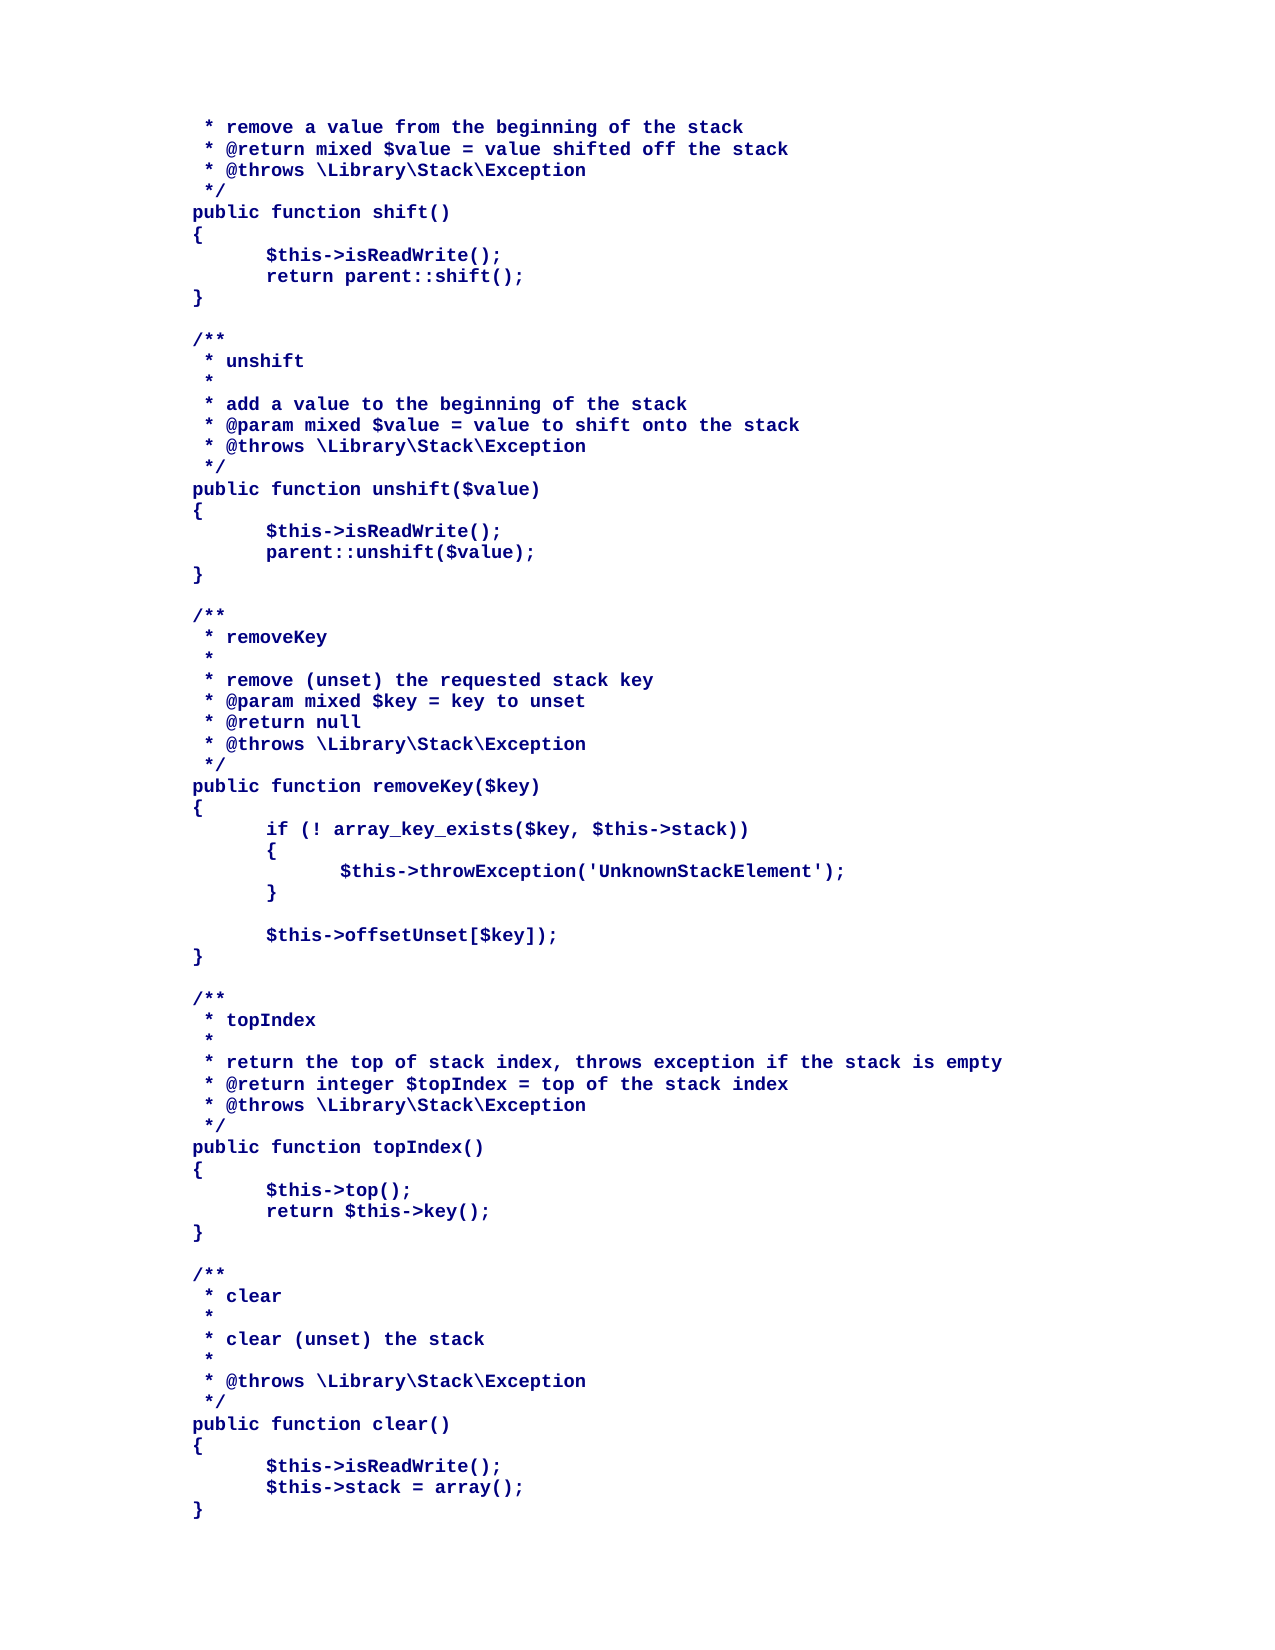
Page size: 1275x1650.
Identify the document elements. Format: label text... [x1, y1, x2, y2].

text /** [118, 1266, 1157, 1287]
text } [118, 288, 1157, 309]
text * @param mixed $value = value to shift onto the stack [118, 416, 1157, 437]
text $this->top(); [118, 1181, 1157, 1202]
text } [118, 564, 1157, 586]
text * unshift [118, 352, 1157, 373]
text $this->isReadWrite(); [118, 246, 1157, 267]
text /** [118, 331, 1157, 352]
text * return the top of stack index, throws exception if the stack is empty [118, 1053, 1157, 1074]
text /** [118, 989, 1157, 1011]
text { [118, 798, 1157, 819]
text * removeKey [118, 628, 1157, 649]
text */ [118, 756, 1157, 777]
text * @throws \Library\Stack\Exception [118, 437, 1157, 458]
text * @throws \Library\Stack\Exception [118, 734, 1157, 756]
text parent::unshift($value); [118, 543, 1157, 564]
text /** [118, 607, 1157, 628]
text * @return null [118, 713, 1157, 734]
text $this->offsetUnset[$key]); [118, 926, 1157, 947]
text return $this->key(); [118, 1202, 1157, 1223]
text * add a value to the beginning of the stack [118, 394, 1157, 416]
text public function removeKey($key) [118, 777, 1157, 798]
text * @throws \Library\Stack\Exception [118, 1372, 1157, 1393]
text * remove a value from the beginning of the stack [118, 118, 1157, 139]
text * @param mixed $key = key to unset [118, 692, 1157, 713]
text if (! array_key_exists($key, $this->stack)) [118, 819, 1157, 841]
text { [118, 1159, 1157, 1181]
text * [118, 649, 1157, 671]
text * [118, 1032, 1157, 1053]
text * @return mixed $value = value shifted off the stack [118, 139, 1157, 161]
text * [118, 1308, 1157, 1329]
text { [118, 224, 1157, 246]
text */ [118, 182, 1157, 203]
text $this->isReadWrite(); [118, 1457, 1157, 1478]
text */ [118, 1117, 1157, 1138]
text $this->stack = array(); [118, 1478, 1157, 1499]
text */ [118, 458, 1157, 479]
text { [118, 501, 1157, 522]
text */ [118, 1393, 1157, 1414]
text * remove (unset) the requested stack key [118, 671, 1157, 692]
text } [118, 1499, 1157, 1521]
text } [118, 883, 1157, 904]
text $this->isReadWrite(); [118, 522, 1157, 543]
text public function unshift($value) [118, 479, 1157, 501]
text public function topIndex() [118, 1138, 1157, 1159]
text public function clear() [118, 1414, 1157, 1436]
text * @return integer $topIndex = top of the stack index [118, 1074, 1157, 1096]
text * [118, 373, 1157, 394]
text $this->throwException('UnknownStackElement'); [118, 862, 1157, 883]
text * [118, 1351, 1157, 1372]
text { [118, 841, 1157, 862]
text * @throws \Library\Stack\Exception [118, 1096, 1157, 1117]
text * clear [118, 1287, 1157, 1308]
text public function shift() [118, 203, 1157, 224]
text return parent::shift(); [118, 267, 1157, 288]
text * @throws \Library\Stack\Exception [118, 161, 1157, 182]
text { [118, 1436, 1157, 1457]
text * clear (unset) the stack [118, 1329, 1157, 1351]
text } [118, 947, 1157, 968]
text * topIndex [118, 1011, 1157, 1032]
text } [118, 1223, 1157, 1244]
